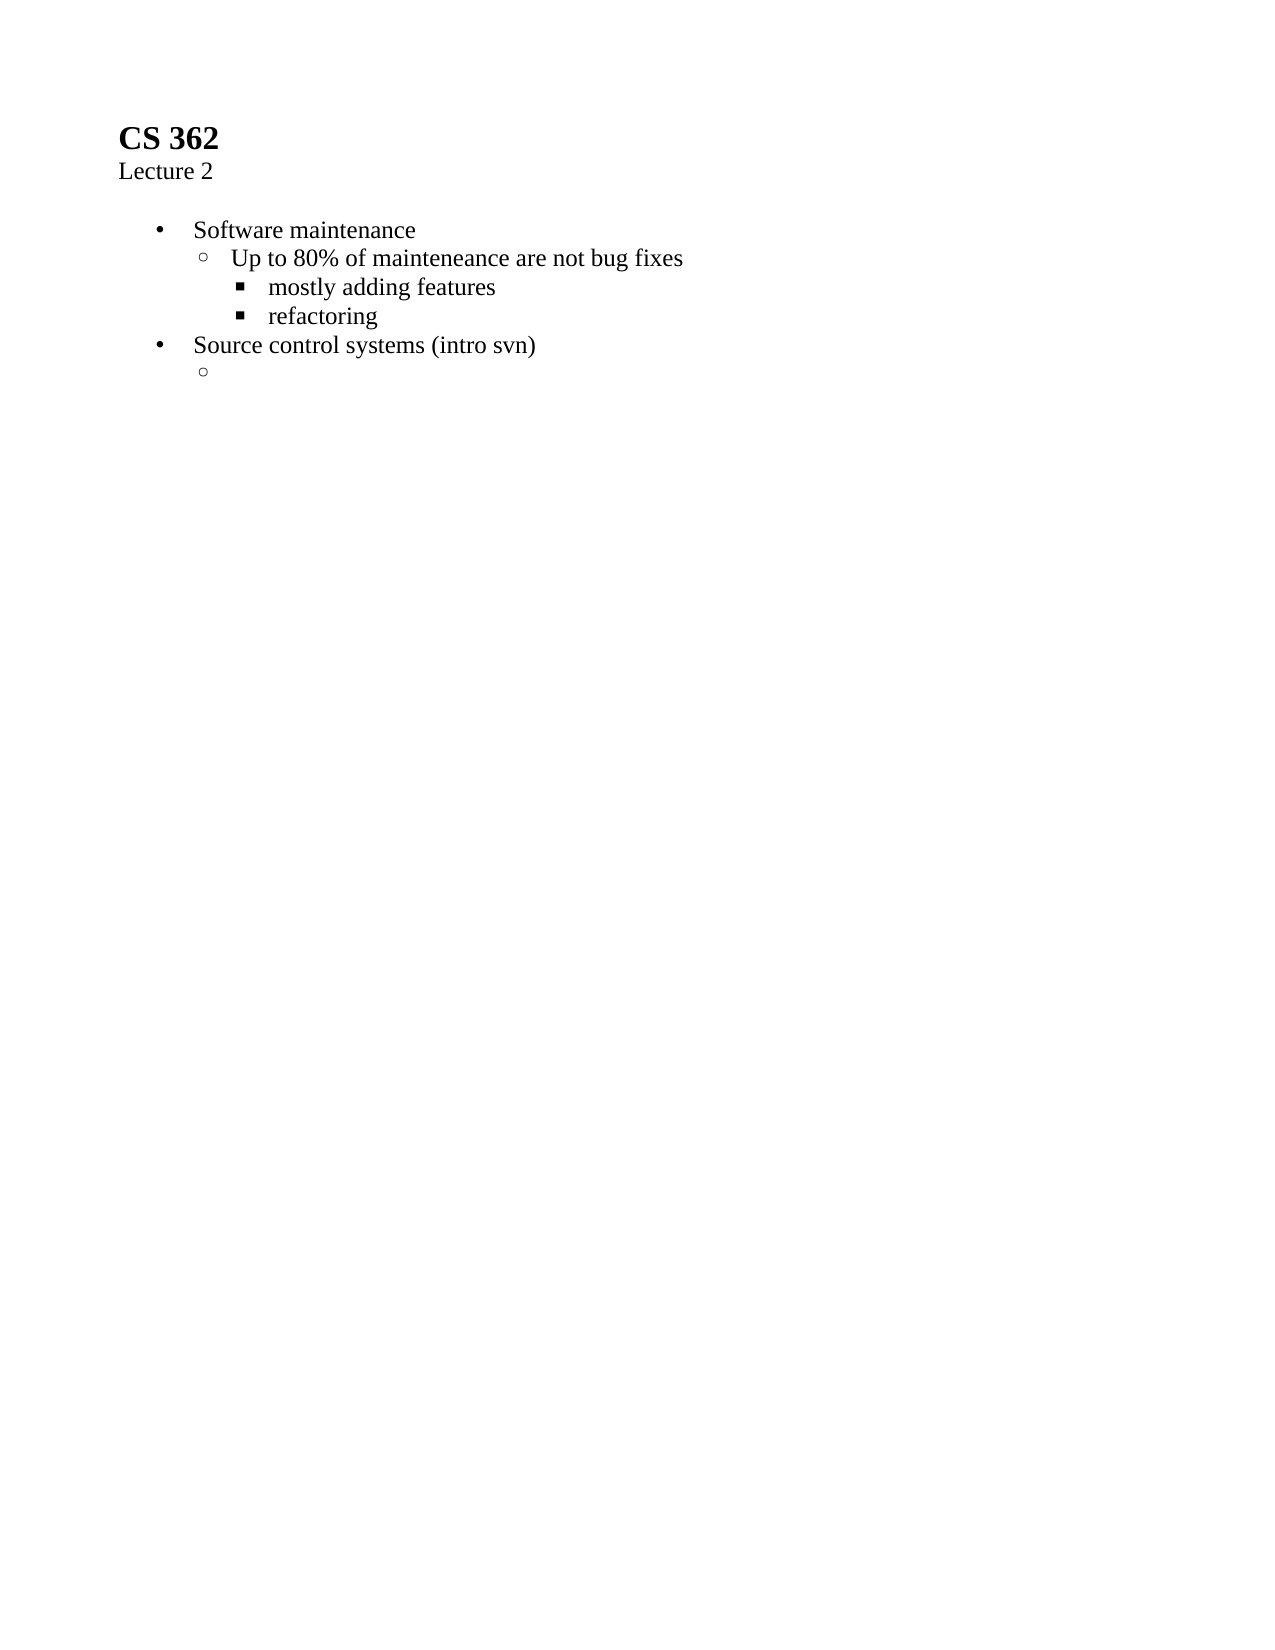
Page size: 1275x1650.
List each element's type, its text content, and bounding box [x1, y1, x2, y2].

list Software maintenance [156, 215, 1157, 243]
list Source control systems (intro svn) [156, 330, 1157, 358]
list Up to 80% of mainteneance are not bug fixes [193, 243, 1157, 272]
list mostly adding features [231, 272, 1157, 301]
list refactoring [231, 301, 1157, 330]
